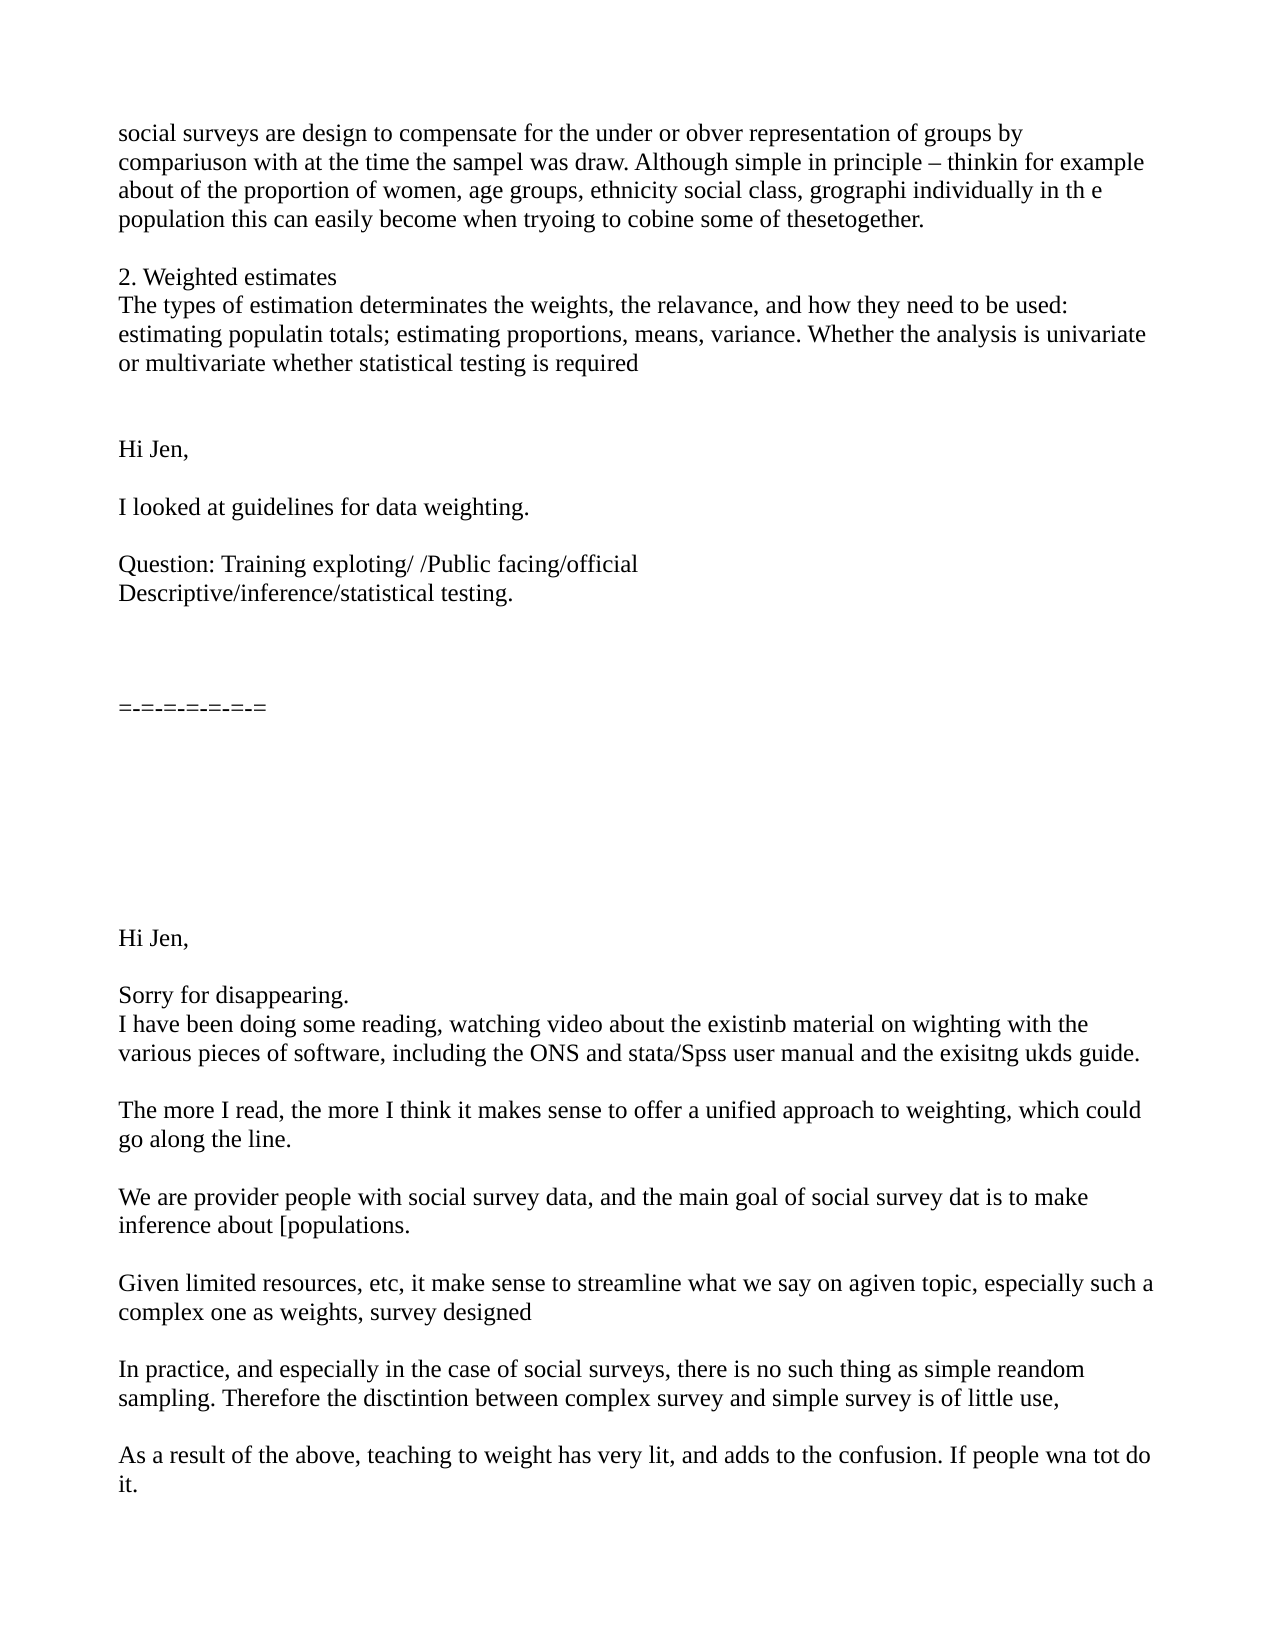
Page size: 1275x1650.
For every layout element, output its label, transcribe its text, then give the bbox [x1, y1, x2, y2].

text Given limited resources, etc, it make sense to streamline what we say on agiven topic, especially such a complex one as weights, survey designed [118, 1268, 1157, 1326]
text Question: Training exploting/ /Public facing/official [118, 549, 1157, 578]
text Descriptive/inference/statistical testing. [118, 578, 1157, 607]
text social surveys are design to compensate for the under or obver representation of groups by compariuson with at the time the sampel was draw. Although simple in principle – thinkin for example about of the proportion of women, age groups, ethnicity social class, grographi individually in th e population this can easily become when tryoing to cobine some of thesetogether. [118, 118, 1157, 233]
text I looked at guidelines for data weighting. [118, 492, 1157, 521]
text The more I read, the more I think it makes sense to offer a unified approach to weighting, which could go along the line. [118, 1096, 1157, 1153]
text In practice, and especially in the case of social surveys, there is no such thing as simple reandom sampling. Therefore the disctintion between complex survey and simple survey is of little use, [118, 1354, 1157, 1412]
text As a result of the above, teaching to weight has very lit, and adds to the confusion. If people wna tot do it. [118, 1441, 1157, 1498]
text =-=-=-=-=-=-= [118, 693, 1157, 722]
text Sorry for disappearing. [118, 981, 1157, 1009]
text Hi Jen, [118, 923, 1157, 952]
text 2. Weighted estimates [118, 262, 1157, 291]
text I have been doing some reading, watching video about the existinb material on wighting with the various pieces of software, including the ONS and stata/Spss user manual and the exisitng ukds guide. [118, 1009, 1157, 1067]
text We are provider people with social survey data, and the main goal of social survey dat is to make inference about [populations. [118, 1182, 1157, 1239]
text The types of estimation determinates the weights, the relavance, and how they need to be used: estimating populatin totals; estimating proportions, means, variance. Whether the analysis is univariate or multivariate whether statistical testing is required [118, 291, 1157, 377]
text Hi Jen, [118, 434, 1157, 463]
